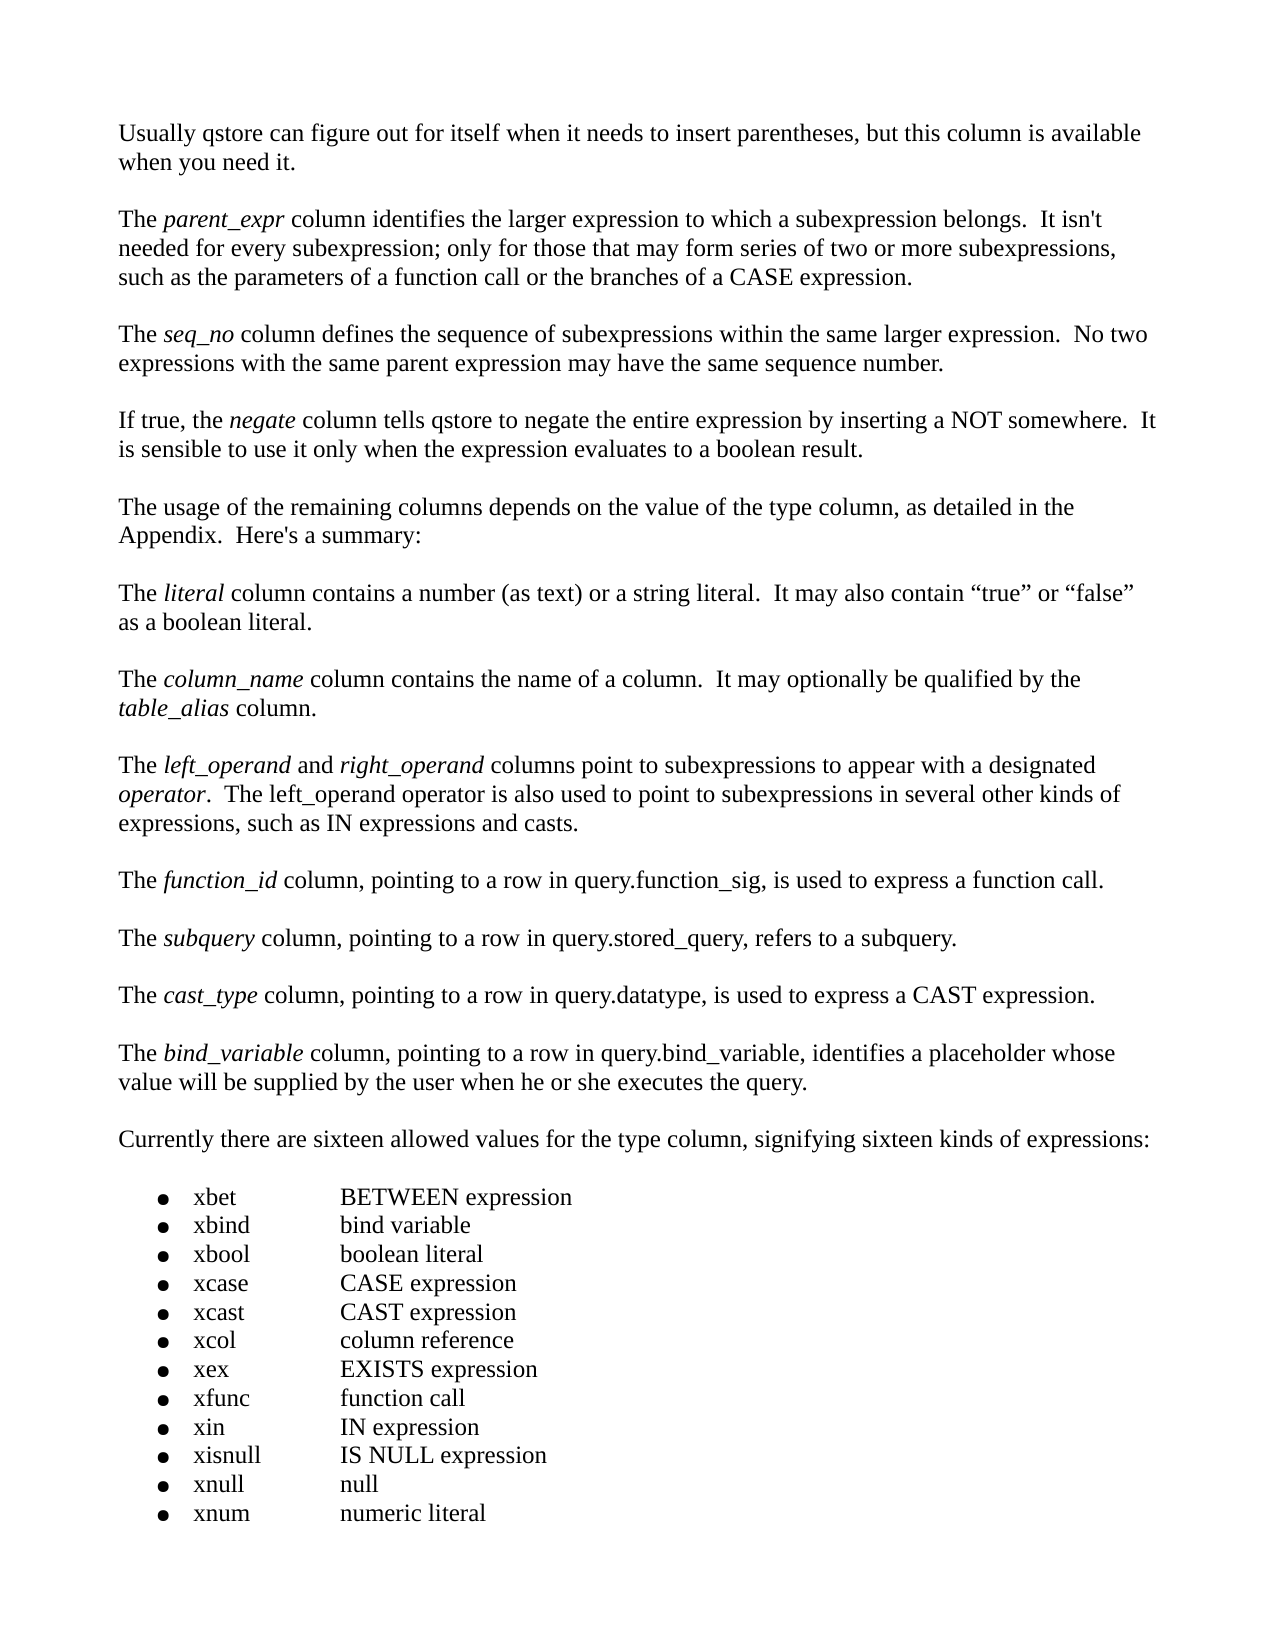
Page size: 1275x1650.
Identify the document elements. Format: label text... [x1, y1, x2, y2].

list xcol column reference [156, 1326, 1157, 1354]
list xisnull IS NULL expression [156, 1441, 1157, 1469]
list xin IN expression [156, 1412, 1157, 1441]
list xfunc function call [156, 1383, 1157, 1412]
text Currently there are sixteen allowed values for the type column, signifying sixteen kinds of expressions: [118, 1124, 1157, 1153]
list xcast CAST expression [156, 1297, 1157, 1326]
text The parent_expr column identifies the larger expression to which a subexpression belongs. It isn't needed for every subexpression; only for those that may form series of two or more subexpressions, such as the parameters of a function call or the branches of a CASE expression. [118, 204, 1157, 291]
text The cast_type column, pointing to a row in query.datatype, is used to express a CAST expression. [118, 981, 1157, 1009]
text The left_operand and right_operand columns point to subexpressions to appear with a designated operator. The left_operand operator is also used to point to subexpressions in several other kinds of expressions, such as IN expressions and casts. [118, 751, 1157, 837]
list xex EXISTS expression [156, 1354, 1157, 1383]
text The literal column contains a number (as text) or a string literal. It may also contain “true” or “false” as a boolean literal. [118, 578, 1157, 636]
list xbind bind variable [156, 1211, 1157, 1239]
list xbool boolean literal [156, 1239, 1157, 1268]
text The column_name column contains the name of a column. It may optionally be qualified by the table_alias column. [118, 664, 1157, 722]
list xcase CASE expression [156, 1268, 1157, 1297]
text The usage of the remaining columns depends on the value of the type column, as detailed in the Appendix. Here's a summary: [118, 492, 1157, 549]
list xbet BETWEEN expression [156, 1182, 1157, 1211]
list xnum numeric literal [156, 1498, 1157, 1527]
text The seq_no column defines the sequence of subexpressions within the same larger expression. No two expressions with the same parent expression may have the same sequence number. [118, 319, 1157, 377]
text The bind_variable column, pointing to a row in query.bind_variable, identifies a placeholder whose value will be supplied by the user when he or she executes the query. [118, 1038, 1157, 1096]
text Usually qstore can figure out for itself when it needs to insert parentheses, but this column is available when you need it. [118, 118, 1157, 176]
list xnull null [156, 1469, 1157, 1498]
text If true, the negate column tells qstore to negate the entire expression by inserting a NOT somewhere. It is sensible to use it only when the expression evaluates to a boolean result. [118, 406, 1157, 463]
text The subquery column, pointing to a row in query.stored_query, refers to a subquery. [118, 923, 1157, 952]
text The function_id column, pointing to a row in query.function_sig, is used to express a function call. [118, 866, 1157, 894]
